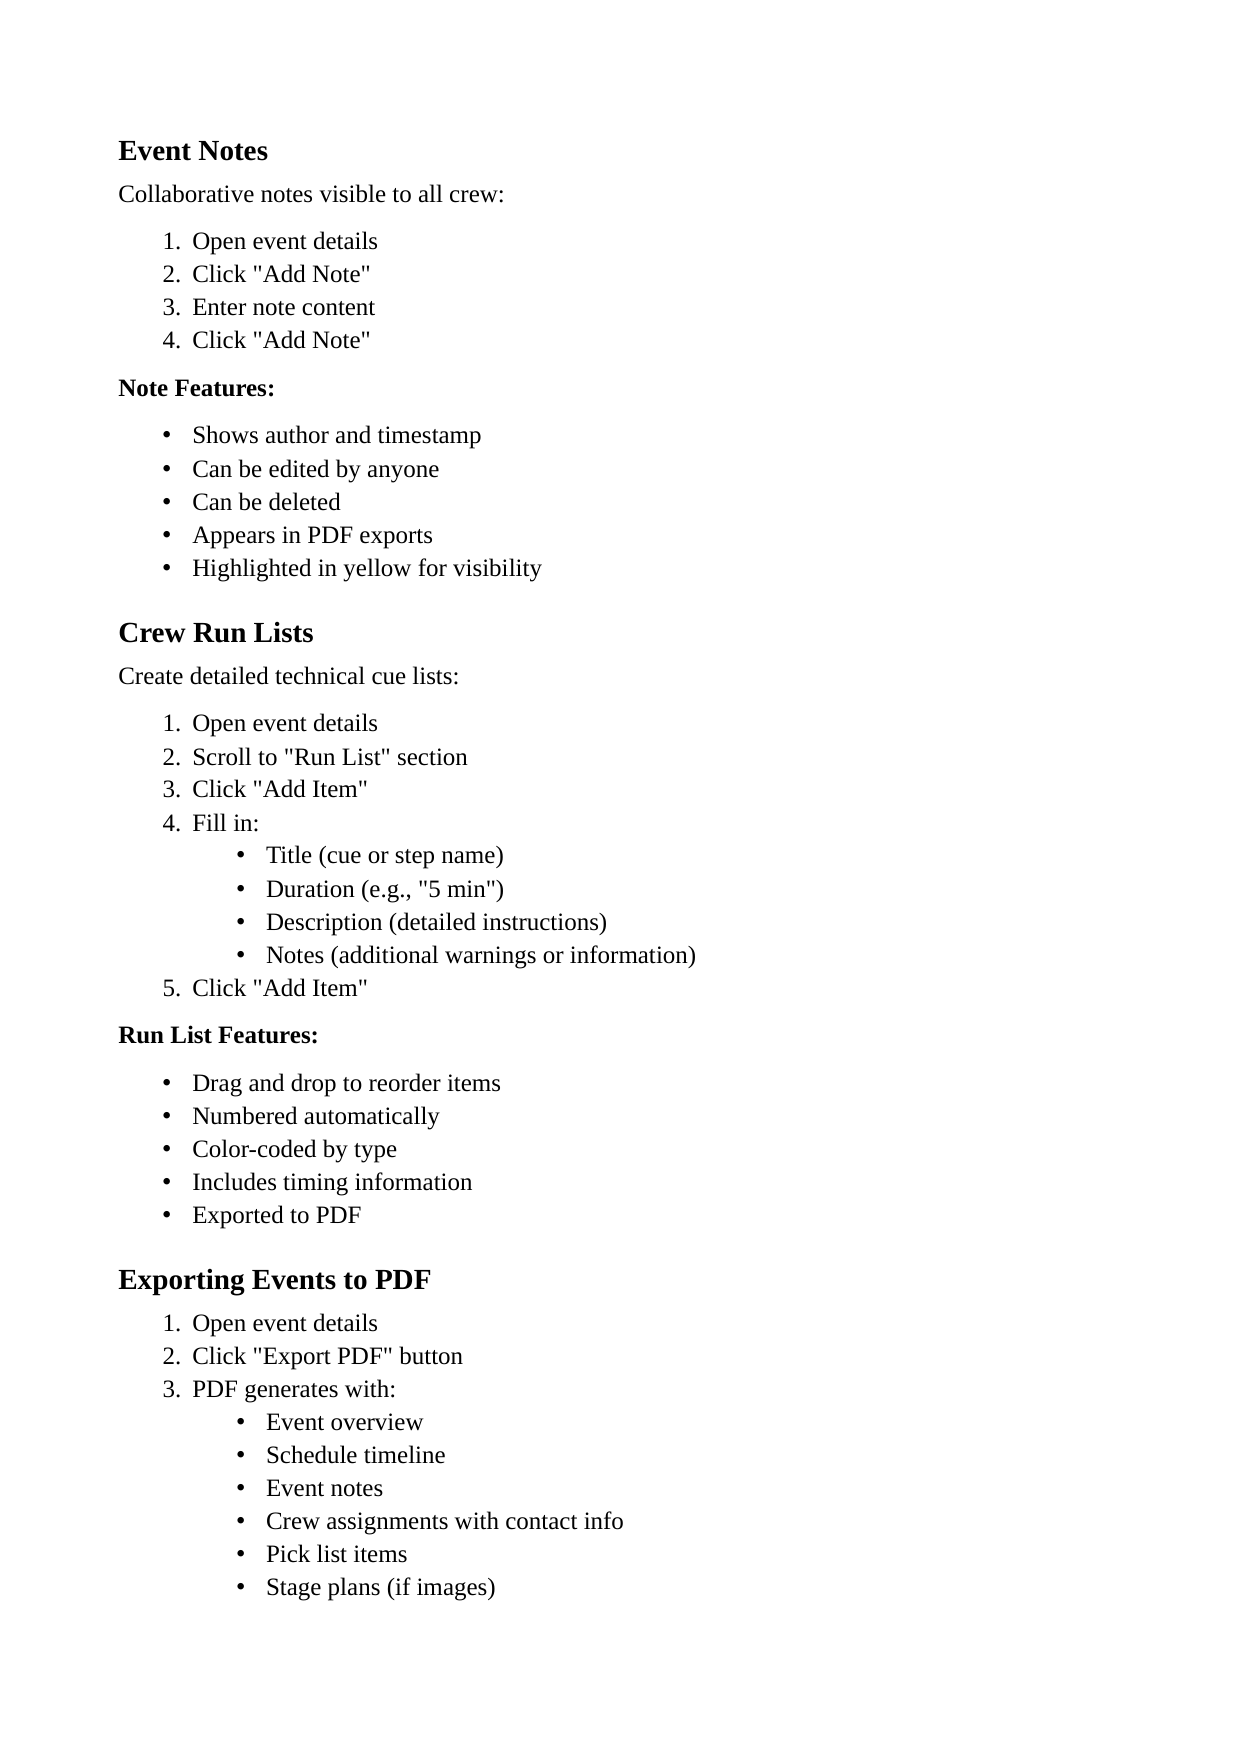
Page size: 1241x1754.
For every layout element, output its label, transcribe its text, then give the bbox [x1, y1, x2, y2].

text Note Features: [118, 373, 1122, 402]
list Shows author and timestamp [162, 421, 1122, 449]
list Numbered automatically [162, 1101, 1122, 1130]
text Run List Features: [118, 1020, 1122, 1049]
list Click "Export PDF" button [162, 1341, 1122, 1370]
list Enter note content [162, 292, 1122, 321]
list Pick list items [236, 1539, 1122, 1568]
list Can be deleted [162, 487, 1122, 515]
list Fill in: [162, 808, 1122, 836]
list Crew assignments with contact info [236, 1506, 1122, 1535]
list Open event details [162, 1308, 1122, 1337]
list Can be edited by anyone [162, 454, 1122, 482]
subtitle Event Notes [118, 133, 1122, 166]
list Click "Add Note" [162, 325, 1122, 354]
list Appears in PDF exports [162, 520, 1122, 548]
text Create detailed technical cue lists: [118, 661, 1122, 690]
list Event overview [236, 1407, 1122, 1436]
list Scroll to "Run List" section [162, 742, 1122, 770]
list Notes (additional warnings or information) [236, 940, 1122, 968]
list Color-coded by type [162, 1134, 1122, 1163]
list Click "Add Item" [162, 774, 1122, 803]
list Click "Add Item" [162, 973, 1122, 1001]
list Event notes [236, 1473, 1122, 1502]
list Schedule timeline [236, 1440, 1122, 1469]
list Includes timing information [162, 1167, 1122, 1196]
list Drag and drop to reorder items [162, 1068, 1122, 1097]
list Open event details [162, 226, 1122, 255]
list PDF generates with: [162, 1374, 1122, 1403]
list Exported to PDF [162, 1200, 1122, 1229]
list Duration (e.g., "5 min") [236, 874, 1122, 902]
list Description (detailed instructions) [236, 907, 1122, 935]
subtitle Exporting Events to PDF [118, 1262, 1122, 1296]
list Open event details [162, 708, 1122, 737]
list Stage plans (if images) [236, 1572, 1122, 1601]
text Collaborative notes visible to all crew: [118, 179, 1122, 207]
list Title (cue or step name) [236, 841, 1122, 869]
list Highlighted in yellow for visibility [162, 553, 1122, 581]
list Click "Add Note" [162, 259, 1122, 288]
subtitle Crew Run Lists [118, 615, 1122, 648]
